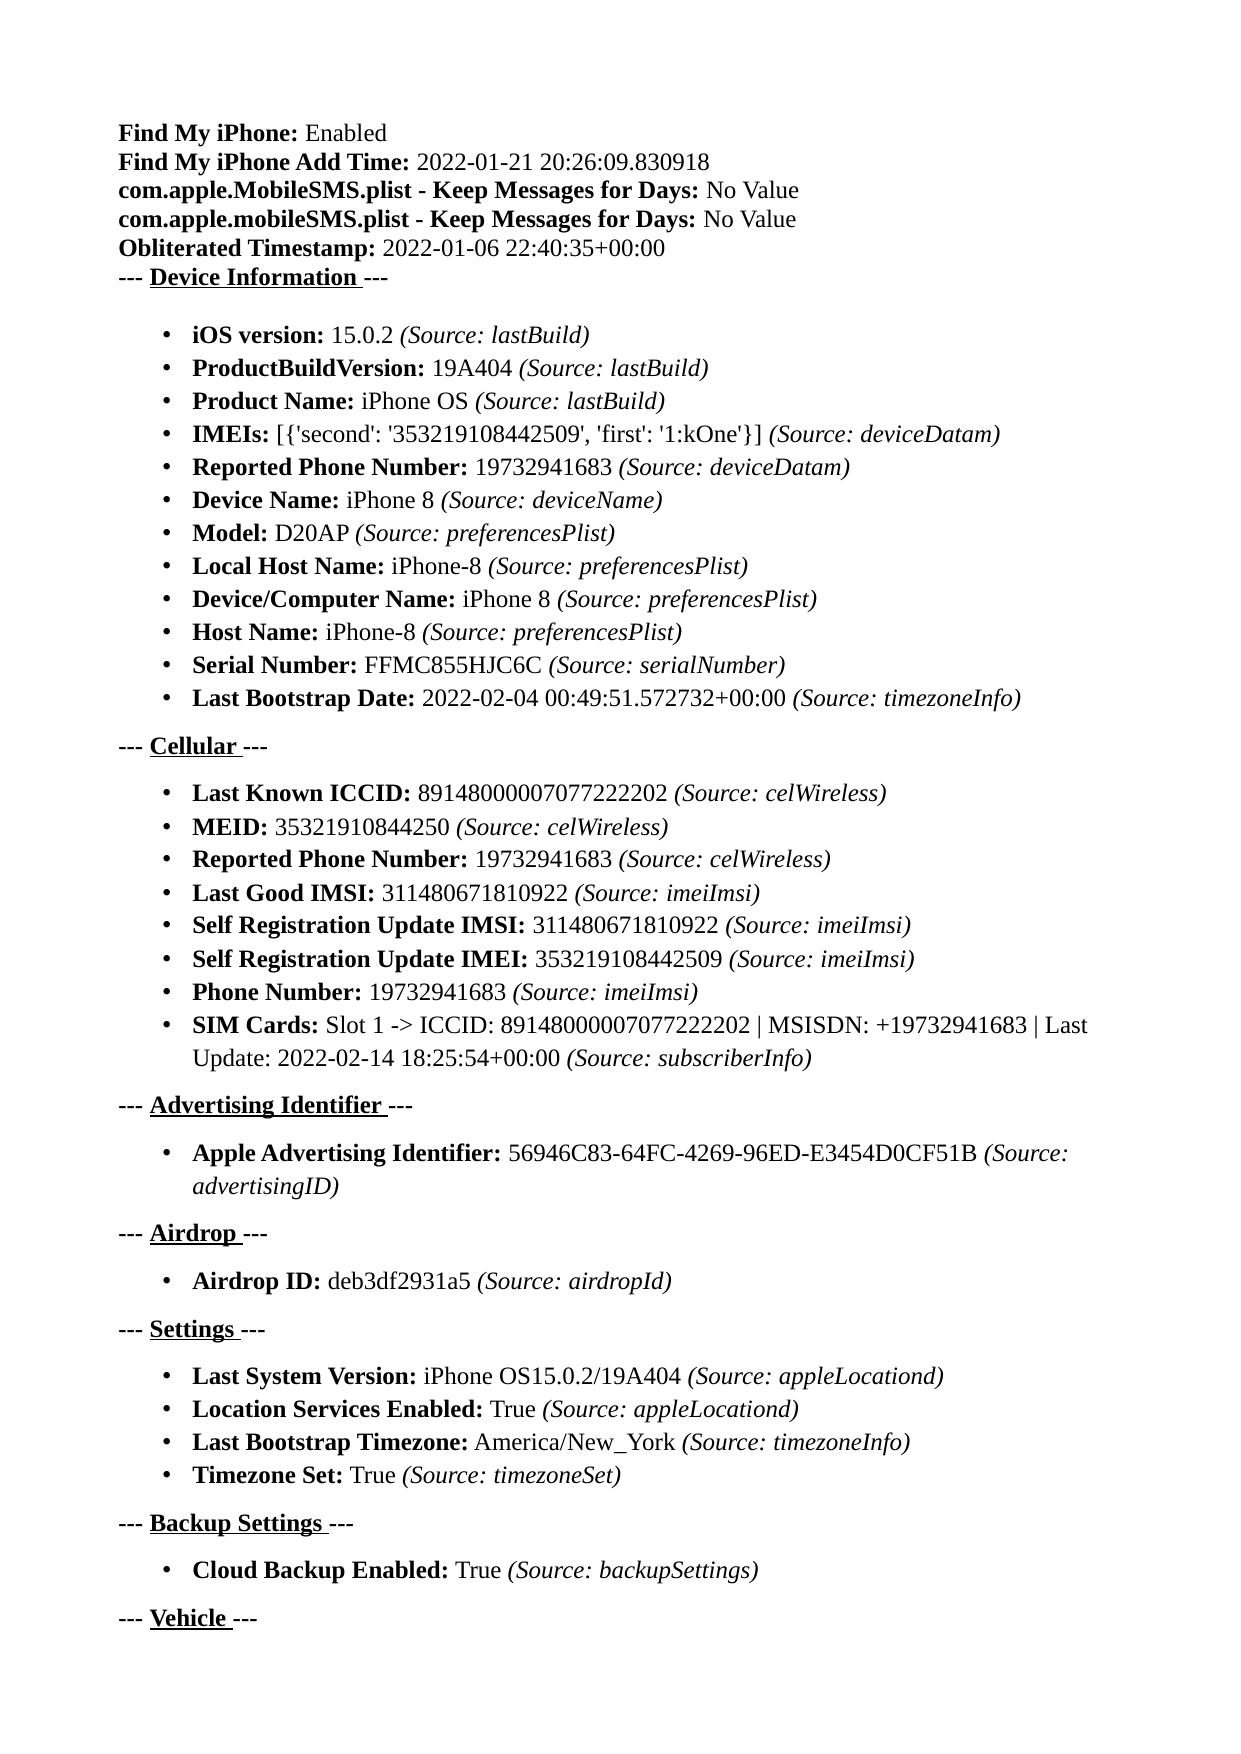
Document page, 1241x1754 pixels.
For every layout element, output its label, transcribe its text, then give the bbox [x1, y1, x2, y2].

list Product Name: iPhone OS (Source: lastBuild) [162, 386, 1122, 415]
text --- Advertising Identifier --- [118, 1090, 1122, 1119]
list Self Registration Update IMSI: 311480671810922 (Source: imeiImsi) [162, 911, 1122, 939]
list iOS version: 15.0.2 (Source: lastBuild) [162, 320, 1122, 349]
text --- Settings --- [118, 1314, 1122, 1342]
list Local Host Name: iPhone-8 (Source: preferencesPlist) [162, 551, 1122, 580]
list ProductBuildVersion: 19A404 (Source: lastBuild) [162, 353, 1122, 382]
list Self Registration Update IMEI: 353219108442509 (Source: imeiImsi) [162, 944, 1122, 972]
list Device/Computer Name: iPhone 8 (Source: preferencesPlist) [162, 584, 1122, 613]
list Reported Phone Number: 19732941683 (Source: deviceDatam) [162, 452, 1122, 481]
list Cloud Backup Enabled: True (Source: backupSettings) [162, 1556, 1122, 1584]
list Location Services Enabled: True (Source: appleLocationd) [162, 1394, 1122, 1423]
text --- Vehicle --- [118, 1603, 1122, 1632]
list Last Known ICCID: 89148000007077222202 (Source: celWireless) [162, 778, 1122, 807]
list Airdrop ID: deb3df2931a5 (Source: airdropId) [162, 1266, 1122, 1295]
list Timezone Set: True (Source: timezoneSet) [162, 1460, 1122, 1489]
list Model: D20AP (Source: preferencesPlist) [162, 518, 1122, 547]
list Host Name: iPhone-8 (Source: preferencesPlist) [162, 617, 1122, 646]
list Last Bootstrap Timezone: America/New_York (Source: timezoneInfo) [162, 1427, 1122, 1456]
list Device Name: iPhone 8 (Source: deviceName) [162, 485, 1122, 514]
text Find My iPhone: Enabled Find My iPhone Add Time: 2022-01-21 20:26:09.830918 com.apple.MobileSMS.plist - Keep Messages for Days: No Value com.apple.mobileSMS.plist - Keep Messages for Days: No Value Obliterated Timestamp: 2022-01-06 22:40:35+00:00 --- Device Information --- [118, 118, 1122, 291]
list Last Good IMSI: 311480671810922 (Source: imeiImsi) [162, 878, 1122, 906]
list Serial Number: FFMC855HJC6C (Source: serialNumber) [162, 650, 1122, 679]
list Apple Advertising Identifier: 56946C83-64FC-4269-96ED-E3454D0CF51B (Source: advertisingID) [162, 1138, 1122, 1200]
text --- Airdrop --- [118, 1218, 1122, 1247]
text --- Cellular --- [118, 731, 1122, 760]
list Phone Number: 19732941683 (Source: imeiImsi) [162, 977, 1122, 1005]
list MEID: 35321910844250 (Source: celWireless) [162, 812, 1122, 840]
list IMEIs: [{'second': '353219108442509', 'first': '1:kOne'}] (Source: deviceDatam) [162, 419, 1122, 448]
list Last Bootstrap Date: 2022-02-04 00:49:51.572732+00:00 (Source: timezoneInfo) [162, 683, 1122, 712]
list SIM Cards: Slot 1 -> ICCID: 89148000007077222202 | MSISDN: +19732941683 | Last Update: 2022-02-14 18:25:54+00:00 (Source: subscriberInfo) [162, 1010, 1122, 1071]
list Last System Version: iPhone OS15.0.2/19A404 (Source: appleLocationd) [162, 1361, 1122, 1390]
list Reported Phone Number: 19732941683 (Source: celWireless) [162, 844, 1122, 873]
text --- Backup Settings --- [118, 1508, 1122, 1537]
